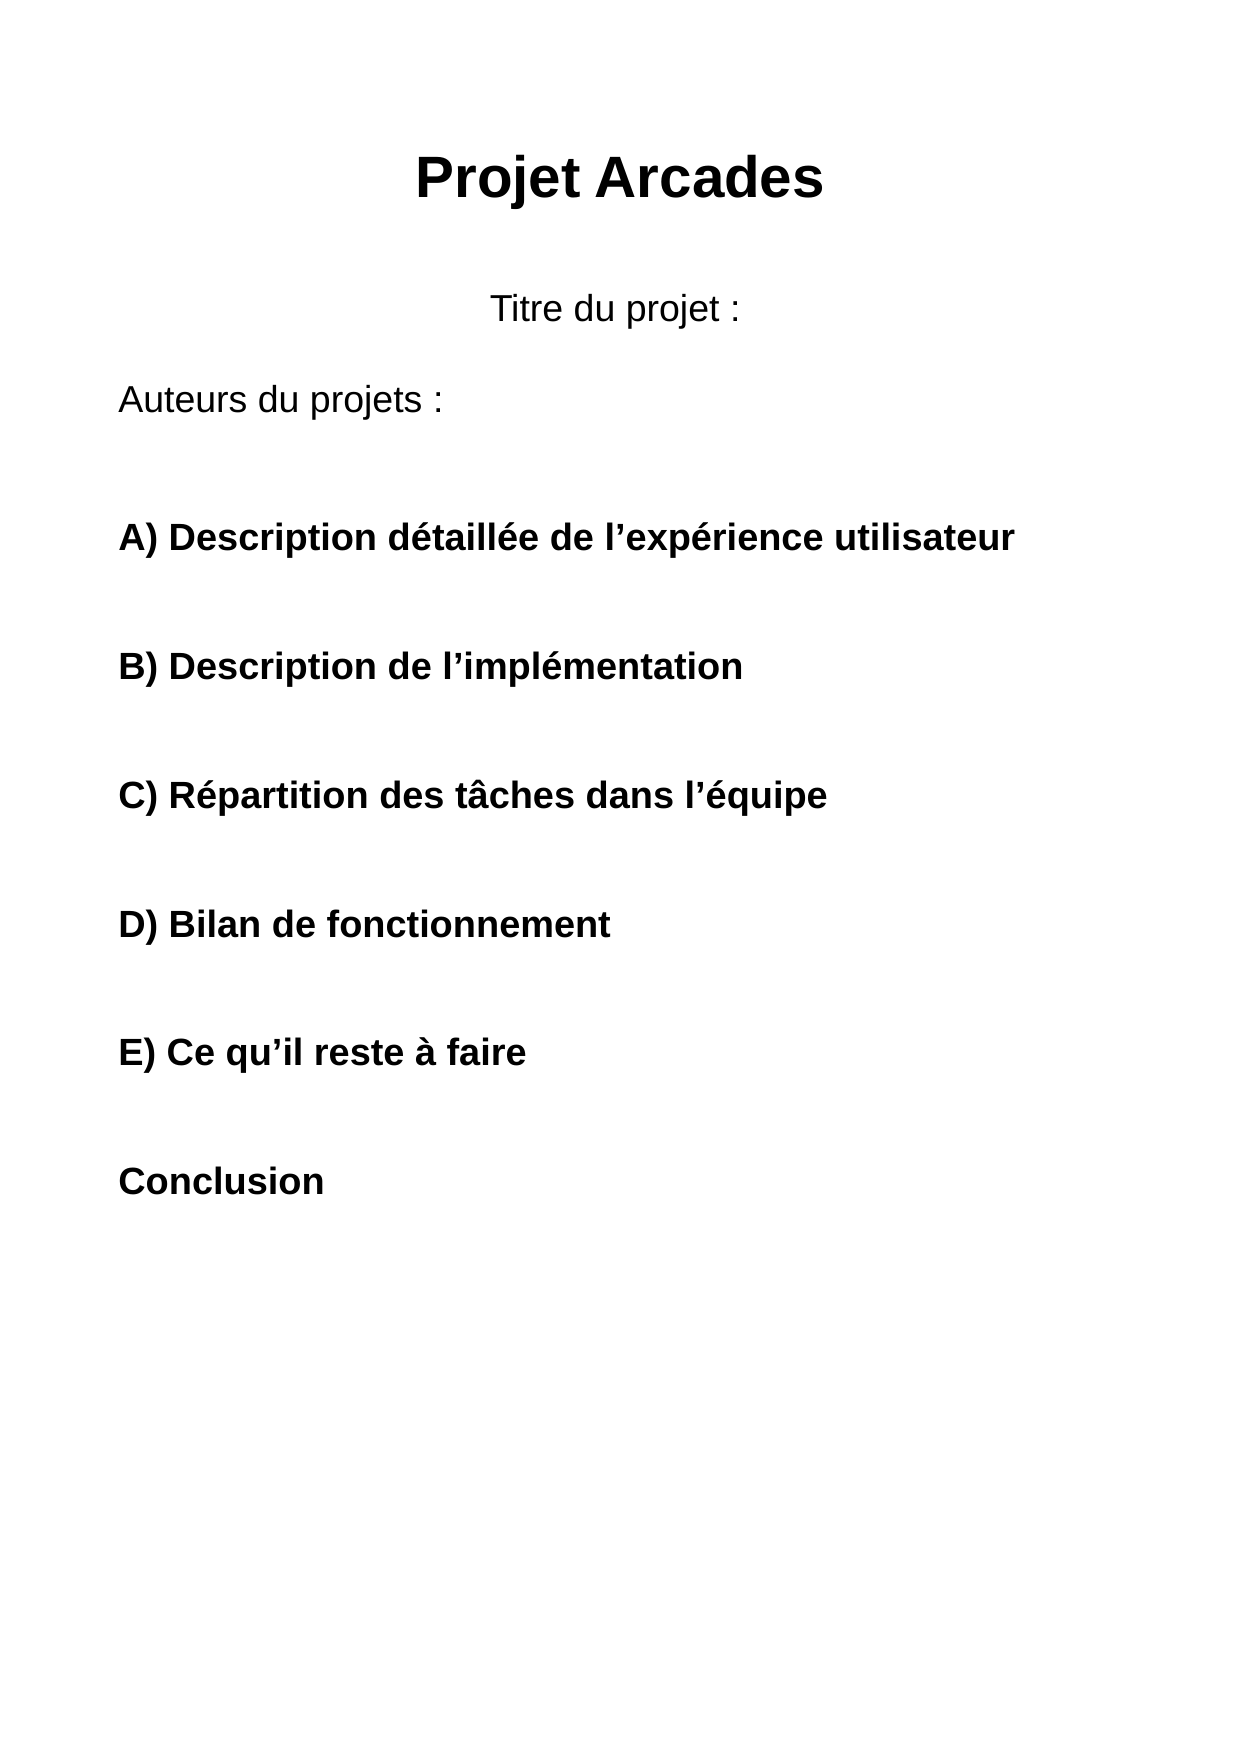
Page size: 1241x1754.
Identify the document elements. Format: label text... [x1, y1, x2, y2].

subtitle A) Description détaillée de l’expérience utilisateur [118, 515, 1122, 559]
subtitle E) Ce qu’il reste à faire [118, 1030, 1122, 1074]
subtitle C) Répartition des tâches dans l’équipe [118, 773, 1122, 816]
subtitle B) Description de l’implémentation [118, 644, 1122, 688]
subtitle D) Bilan de fonctionnement [118, 901, 1122, 945]
subtitle Auteurs du projets : [118, 377, 1122, 420]
subtitle Titre du projet : [118, 286, 1122, 329]
title Projet Arcades [118, 143, 1122, 210]
subtitle Conclusion [118, 1159, 1122, 1203]
